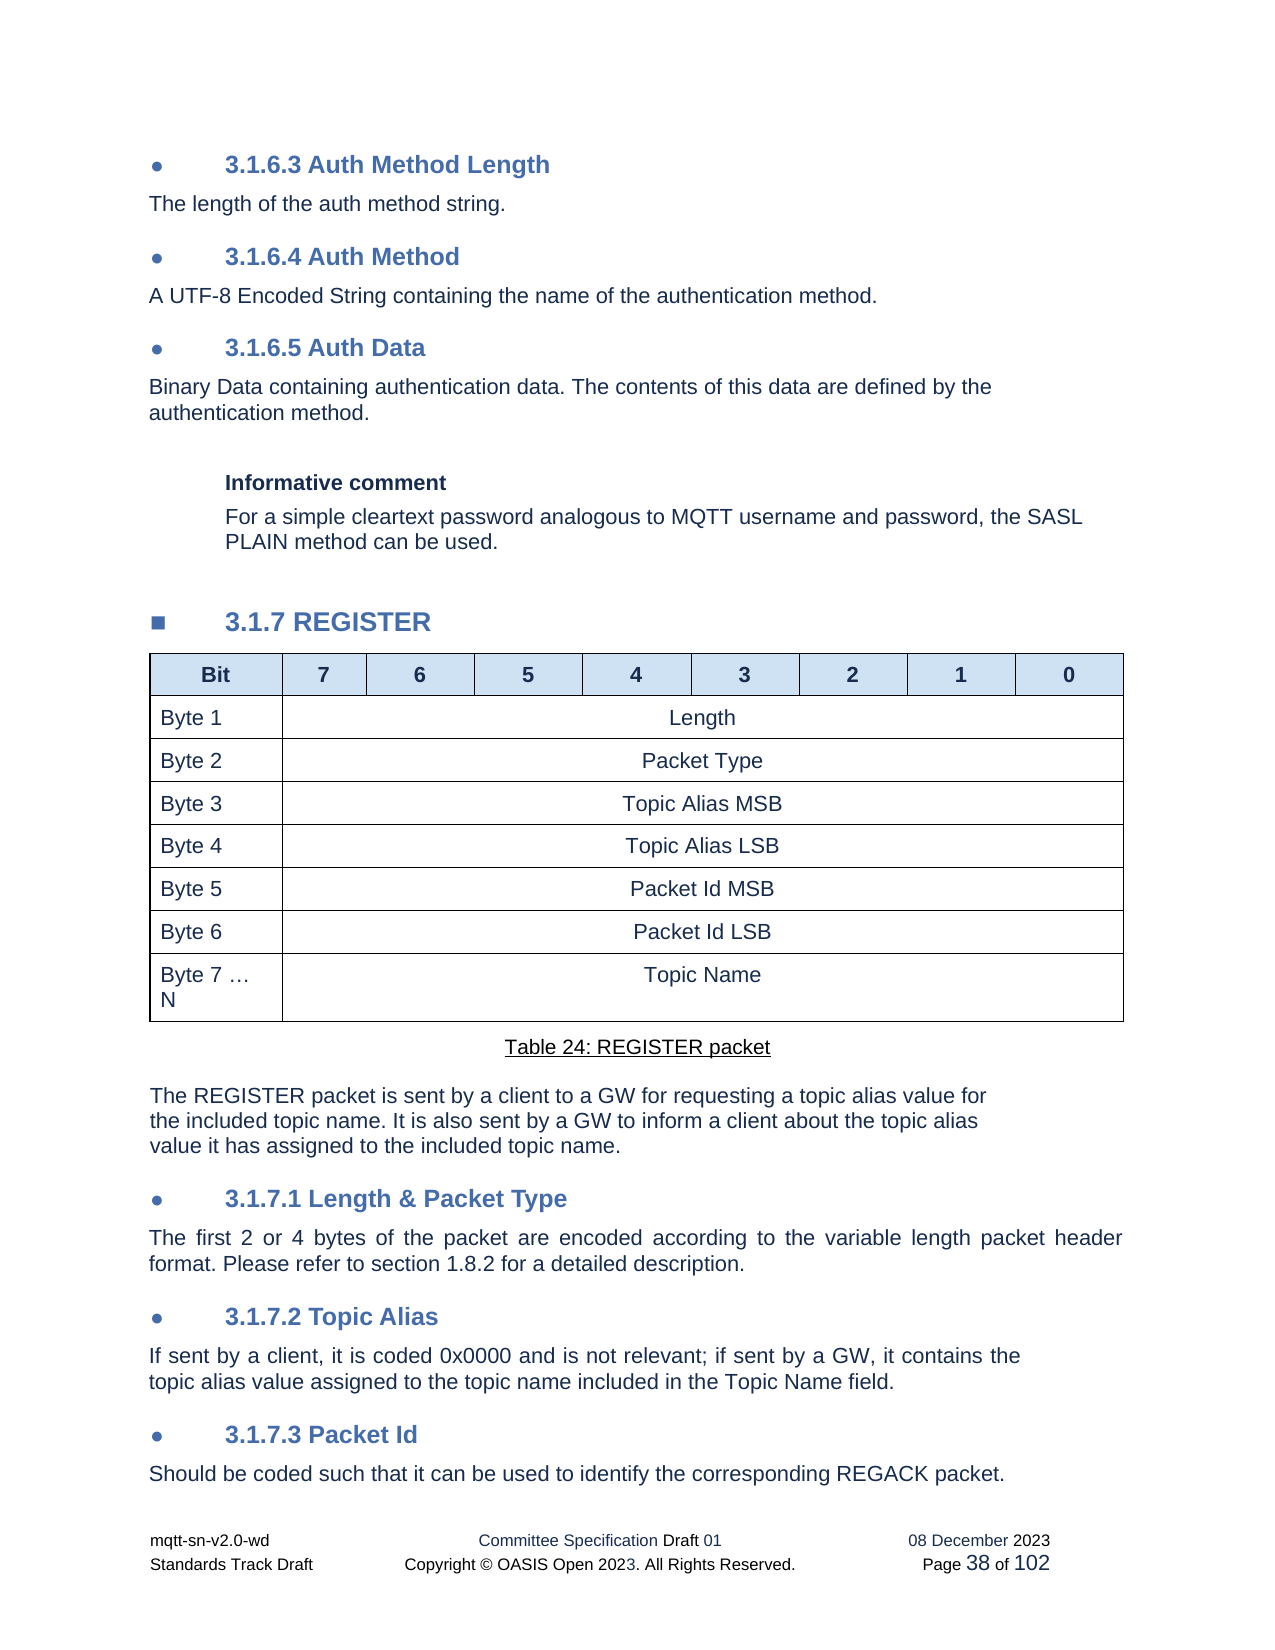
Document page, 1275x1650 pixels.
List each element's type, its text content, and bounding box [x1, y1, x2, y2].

subtitle 3.1.7.2 Topic Alias [150, 1302, 1124, 1330]
text If sent by a client, it is coded 0x0000 and is not relevant; if sent by a GW, it contains the topic alias value assigned to the topic name included in the Topic Name field. [148, 1343, 1022, 1394]
text The first 2 or 4 bytes of the packet are encoded according to the variable length packet header format. Please refer to section 1.8.2 for a detailed description. [148, 1225, 1124, 1276]
table_cell Packet Type [283, 739, 1123, 781]
text Informative comment [225, 470, 1124, 495]
text A UTF-8 Encoded String containing the name of the authentication method. [148, 283, 1124, 308]
table_cell Byte 6 [151, 911, 282, 953]
subtitle 3.1.7.3 Packet Id [150, 1420, 1124, 1448]
table_cell Topic Name [283, 954, 1123, 1021]
table_cell Topic Alias MSB [283, 782, 1123, 824]
table_cell Byte 4 [151, 825, 282, 867]
table_header 0 [1016, 654, 1123, 695]
table_cell Byte 7 … N [151, 954, 282, 1021]
table_header 4 [583, 654, 691, 695]
table_header 7 [283, 654, 366, 695]
table_header 2 [800, 654, 907, 695]
text The length of the auth method string. [148, 191, 1124, 216]
table_cell Byte 1 [151, 696, 282, 738]
text Table 24: REGISTER packet [150, 1034, 1125, 1058]
table_header Bit [151, 654, 282, 695]
subtitle 3.1.6.3 Auth Method Length [150, 150, 1124, 179]
table_cell Length [283, 696, 1123, 738]
table_header 1 [908, 654, 1015, 695]
subtitle 3.1.7 REGISTER [150, 606, 1124, 638]
table_cell Byte 3 [151, 782, 282, 824]
table_cell Byte 5 [151, 868, 282, 910]
table_cell Topic Alias LSB [283, 825, 1123, 867]
table_header 5 [475, 654, 582, 695]
table_cell Byte 2 [151, 739, 282, 781]
subtitle 3.1.7.1 Length & Packet Type [150, 1183, 1124, 1212]
text Binary Data containing authentication data. The contents of this data are defined by the authentication method. [148, 374, 1124, 424]
text The REGISTER packet is sent by a client to a GW for requesting a topic alias value for the included topic name. It is also sent by a GW to inform a client about the topic alias value it has assigned to the included topic name. [149, 1083, 1022, 1158]
table_header 6 [367, 654, 474, 695]
subtitle 3.1.6.4 Auth Method [150, 241, 1124, 270]
table_cell Packet Id MSB [283, 868, 1123, 910]
subtitle 3.1.6.5 Auth Data [150, 333, 1124, 362]
text For a simple cleartext password analogous to MQTT username and password, the SASL PLAIN method can be used. [225, 503, 1124, 554]
text Should be coded such that it can be used to identify the corresponding REGACK packet. [148, 1461, 1022, 1486]
table_header 3 [692, 654, 799, 695]
table_cell Packet Id LSB [283, 911, 1123, 953]
